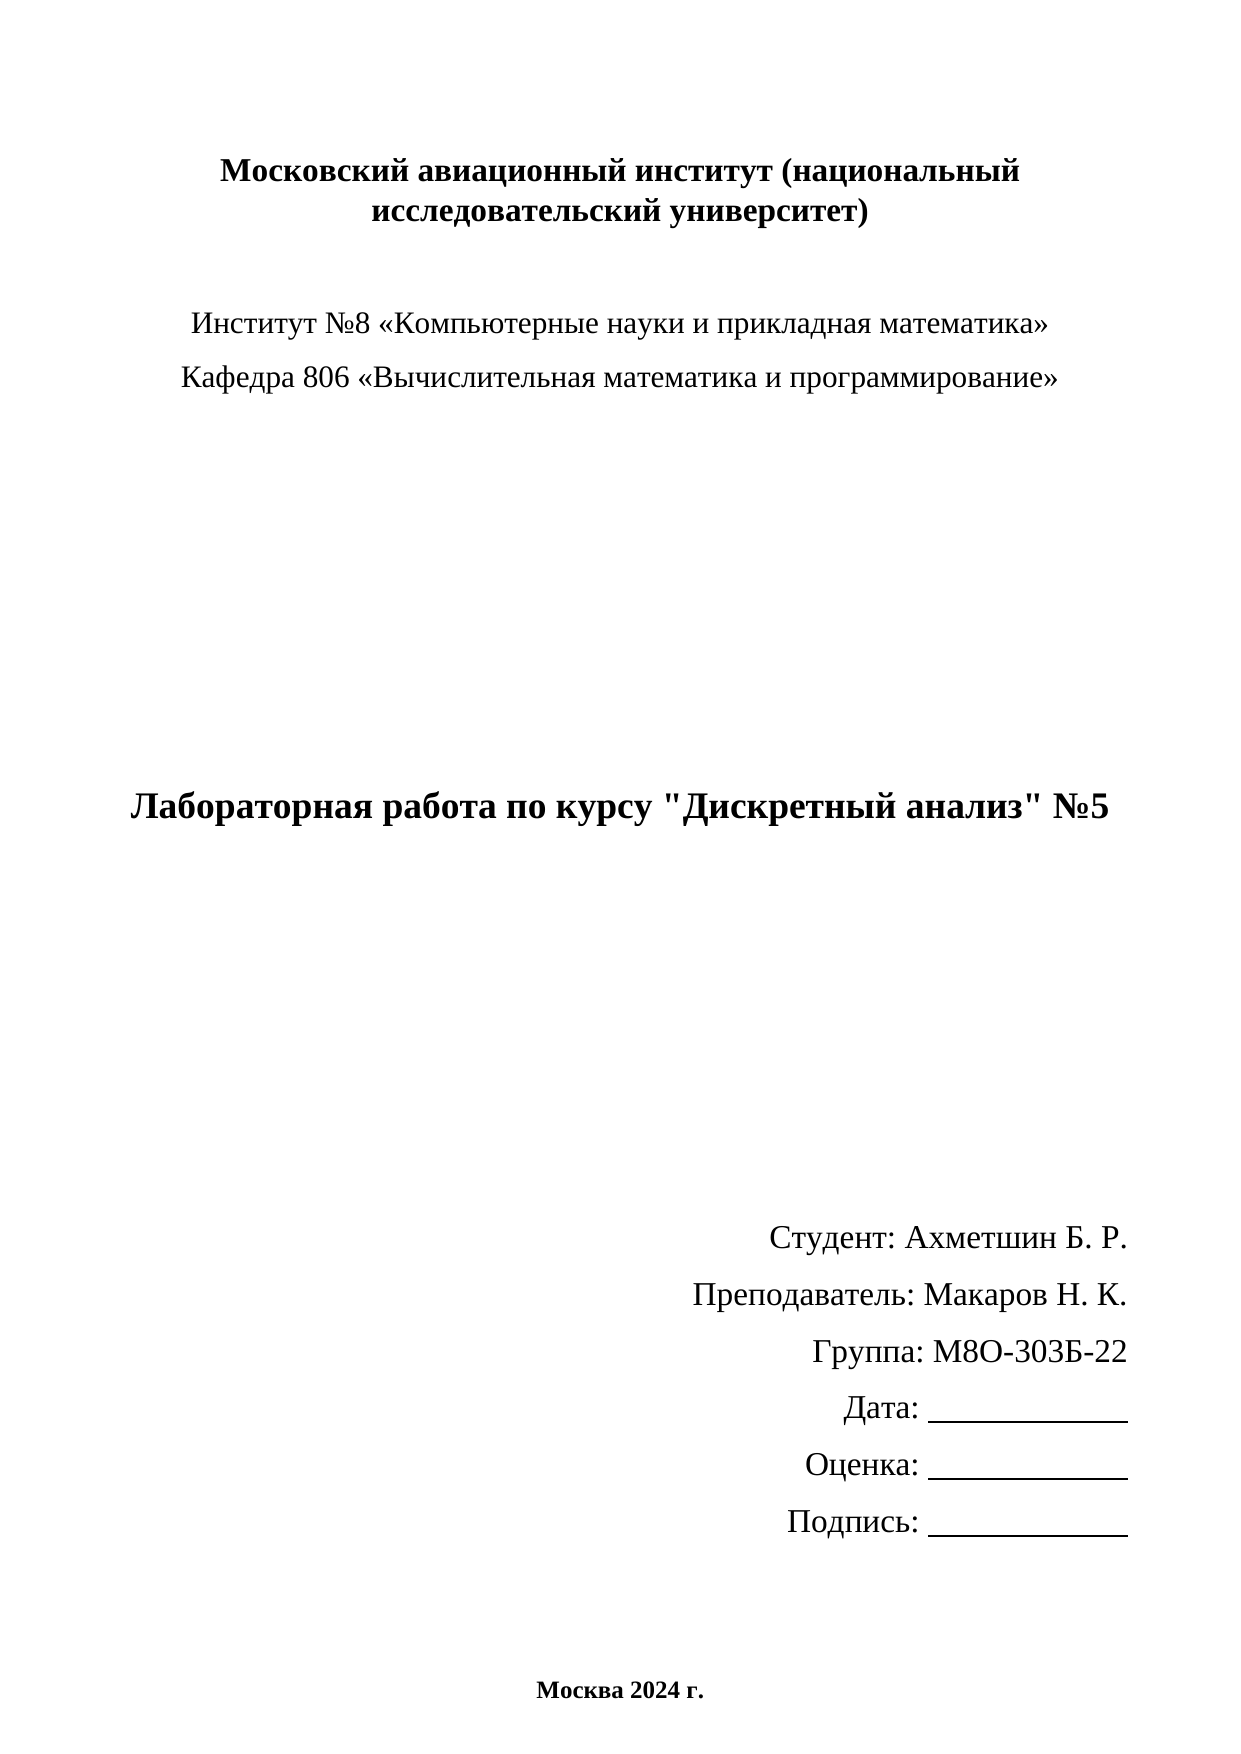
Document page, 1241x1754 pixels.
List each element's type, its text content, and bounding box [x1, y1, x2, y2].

text Московский авиационный институт (национальный исследовательский университет) [112, 150, 1128, 228]
text Преподаватель: Макаров Н. К. [112, 1274, 1128, 1312]
text Группа: М8О-303Б-22 [112, 1331, 1128, 1369]
text Лабораторная работа по курсу "Дискретный анализ" №5 [112, 784, 1128, 827]
text Оценка: [112, 1444, 1128, 1483]
text Студент: Ахметшин Б. Р. [112, 1217, 1128, 1255]
text Дата: [112, 1388, 1128, 1426]
text Подпись: [112, 1501, 1128, 1540]
text Кафедра 806 «Вычислительная математика и программирование» [112, 358, 1128, 394]
text Институт №8 «Компьютерные науки и прикладная математика» [112, 304, 1128, 340]
